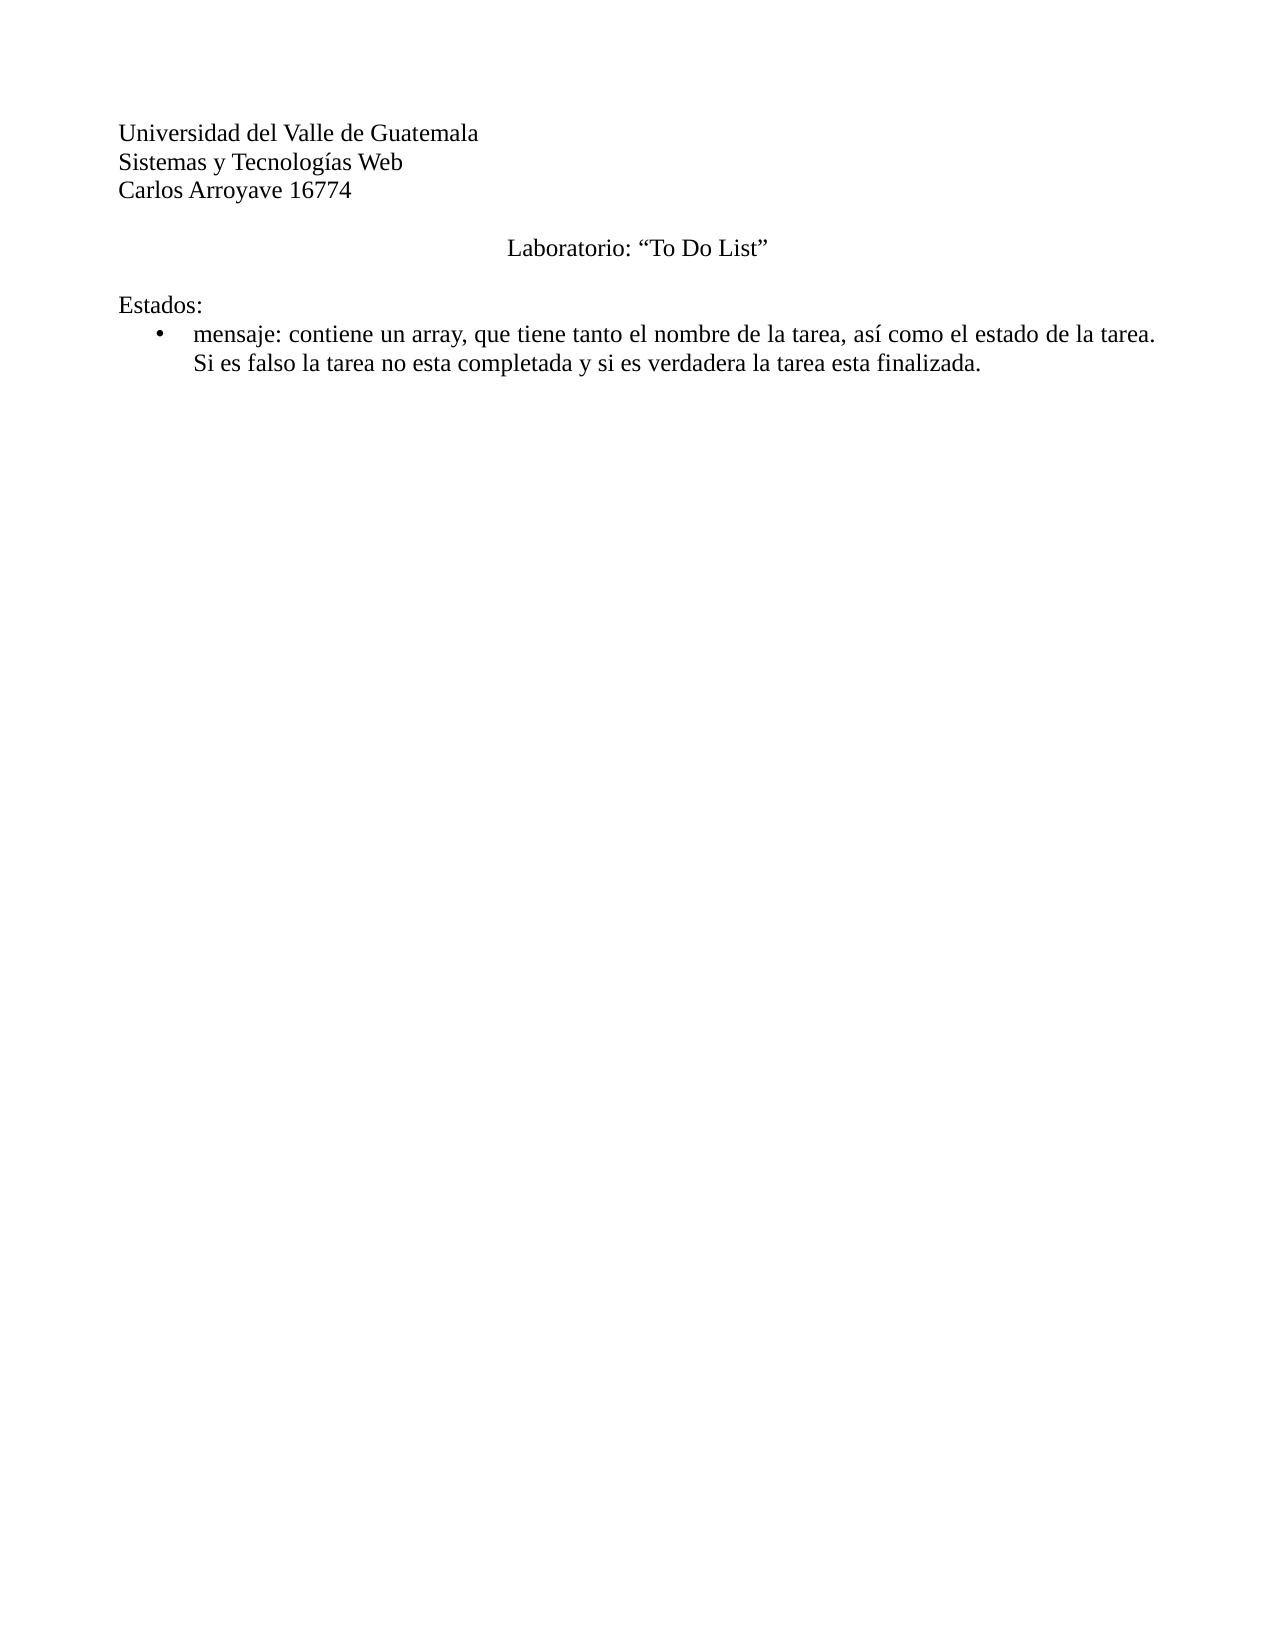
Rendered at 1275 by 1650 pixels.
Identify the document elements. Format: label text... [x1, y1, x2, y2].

text Sistemas y Tecnologías Web [118, 147, 1157, 176]
text Universidad del Valle de Guatemala [118, 118, 1157, 147]
list mensaje: contiene un array, que tiene tanto el nombre de la tarea, así como el estado de la tarea. Si es falso la tarea no esta completada y si es verdadera la tarea esta finalizada. [156, 319, 1157, 377]
text Estados: [118, 291, 1157, 319]
text Laboratorio: “To Do List” [118, 233, 1157, 262]
text Carlos Arroyave 16774 [118, 176, 1157, 204]
